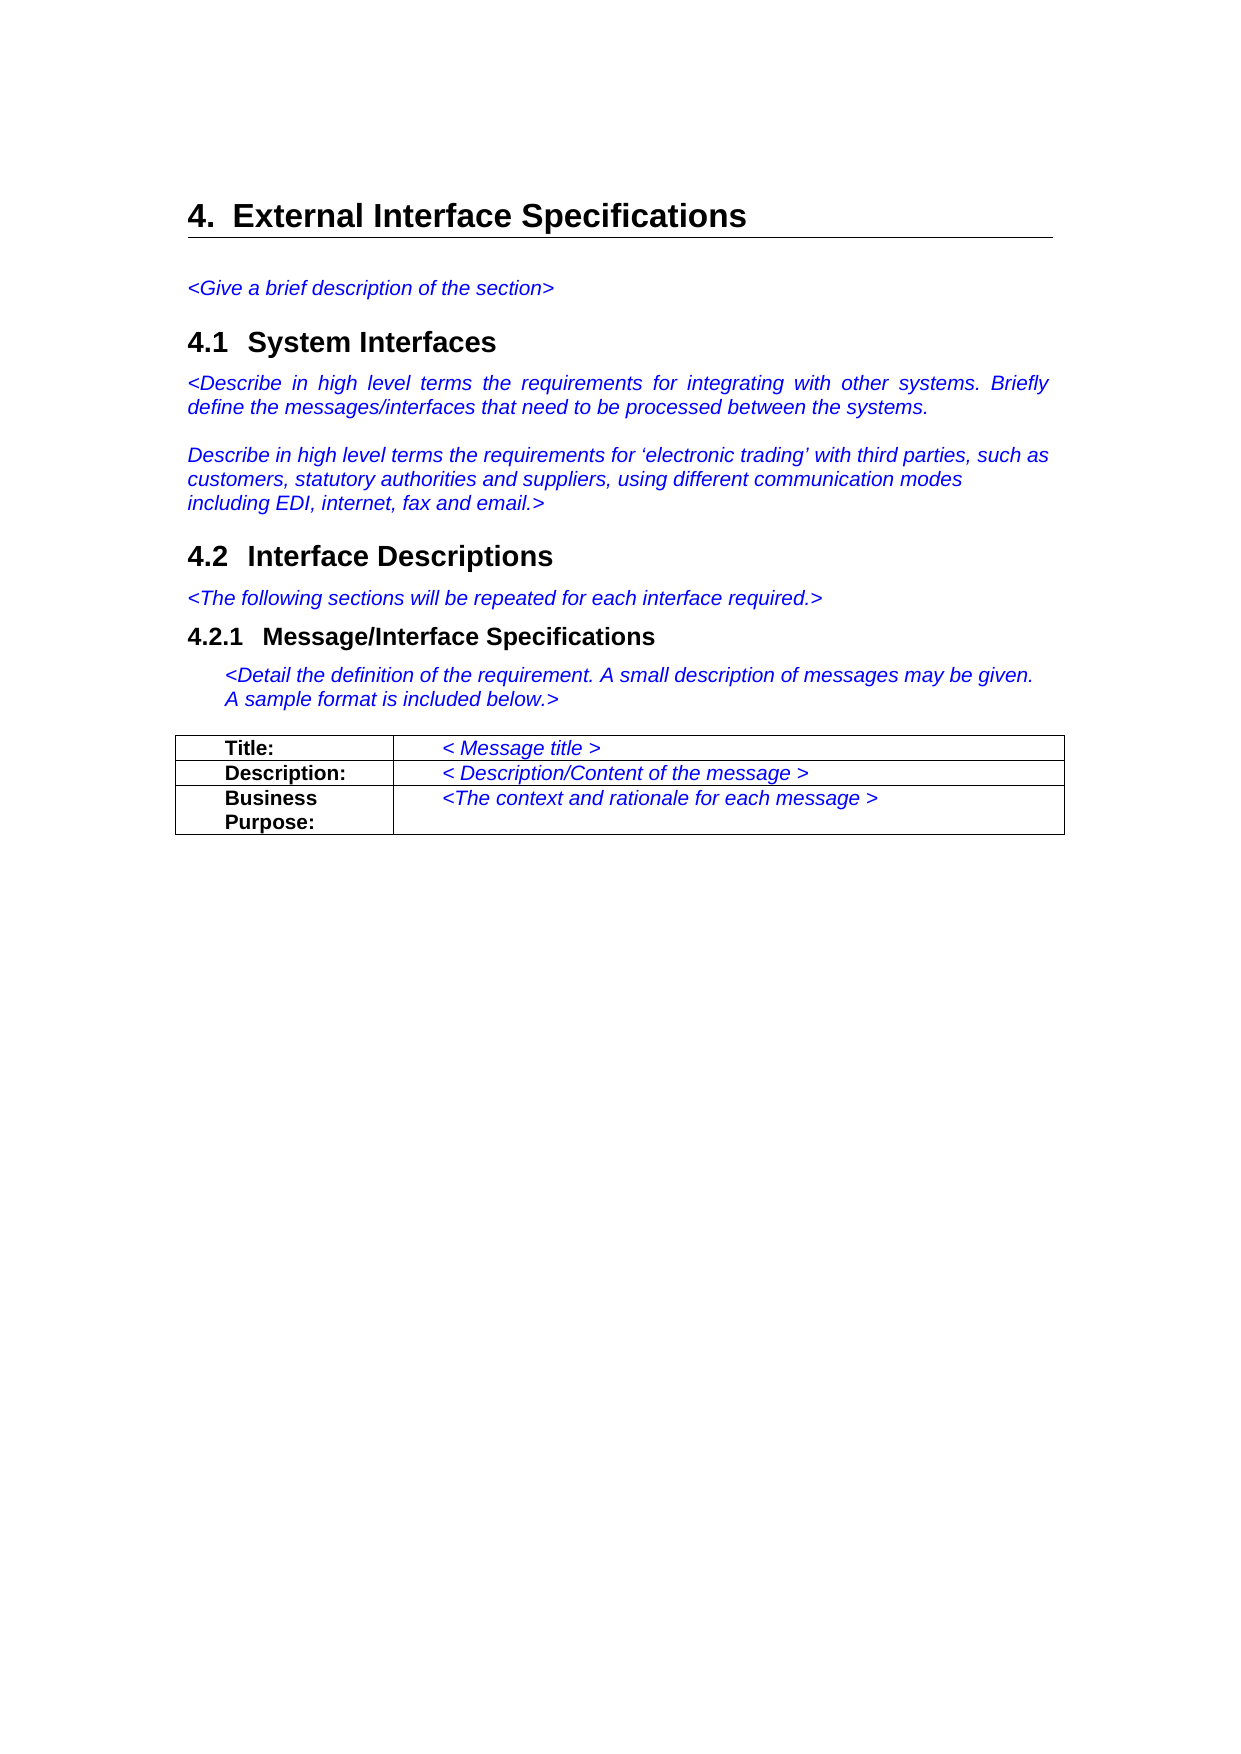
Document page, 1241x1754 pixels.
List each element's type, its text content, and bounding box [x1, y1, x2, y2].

table_cell Business Purpose: [176, 786, 393, 834]
table_cell < Description/Content of the message > [394, 761, 1064, 785]
table_cell Description: [176, 761, 393, 785]
table_cell <The context and rationale for each message > [394, 786, 1064, 834]
table_header Title: [176, 736, 393, 760]
text <Describe in high level terms the requirements for integrating with other systems. Briefly define the messages/interfaces that need to be processed between the systems. [187, 371, 1053, 418]
text Describe in high level terms the requirements for ‘electronic trading’ with third parties, such as customers, statutory authorities and suppliers, using different communication modes including EDI, internet, fax and email.> [187, 442, 1053, 514]
table_header < Message title > [394, 736, 1064, 760]
subtitle System Interfaces [187, 324, 1053, 358]
text <Give a brief description of the section> [187, 276, 1053, 299]
subtitle Interface Descriptions [187, 539, 1053, 573]
list <Detail the definition of the requirement. A small description of messages may be given. A sample format is included below.> [187, 663, 1053, 711]
text <The following sections will be repeated for each interface required.> [187, 585, 1053, 609]
subtitle External Interface Specifications [187, 197, 1053, 238]
subtitle Message/Interface Specifications [187, 622, 1053, 651]
